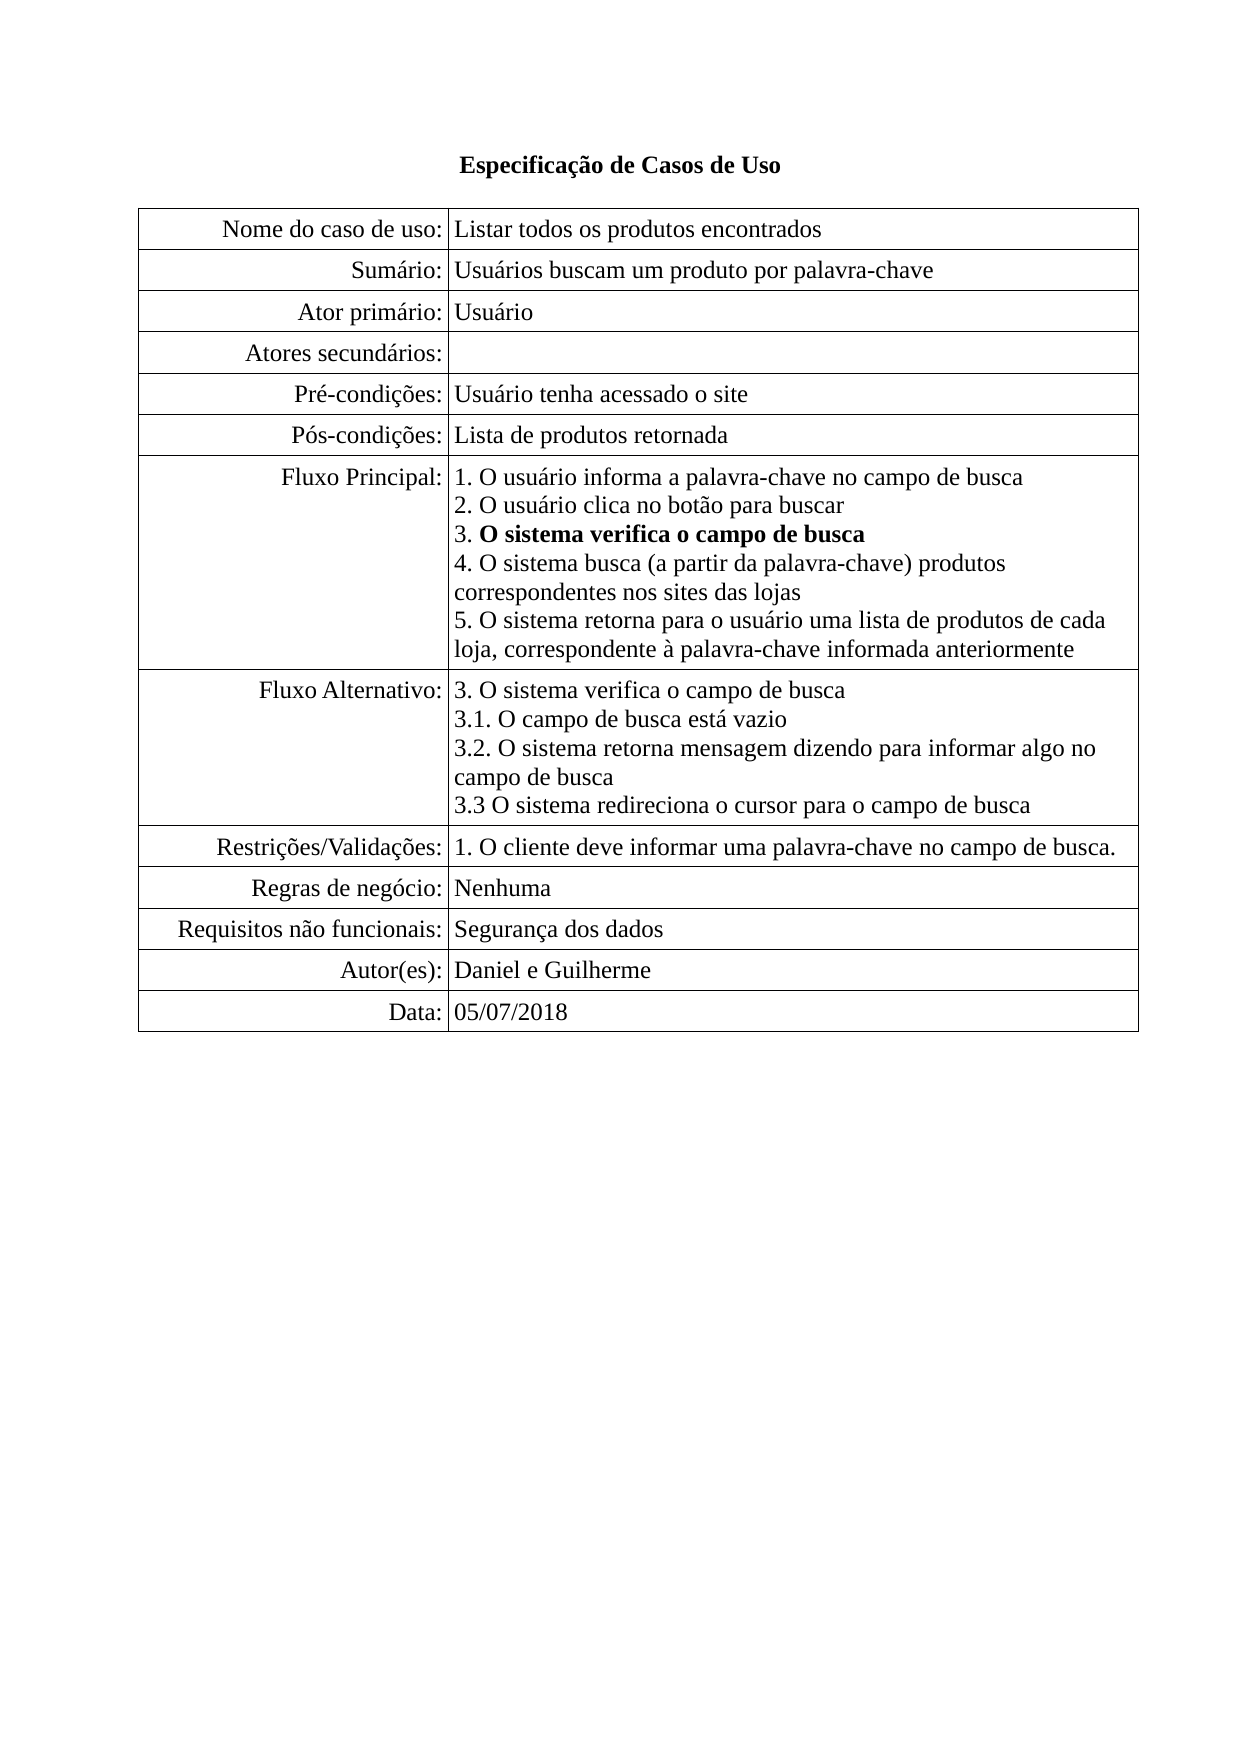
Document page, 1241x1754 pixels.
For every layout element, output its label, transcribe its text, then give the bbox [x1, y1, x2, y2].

table_cell Sumário: [139, 250, 448, 290]
table_cell Pré-condições: [139, 374, 448, 414]
table_cell Lista de produtos retornada [449, 415, 1138, 455]
table_cell 1. O cliente deve informar uma palavra-chave no campo de busca. [449, 826, 1138, 866]
table_cell Ator primário: [139, 291, 448, 331]
table_cell Nenhuma [449, 867, 1138, 907]
table_cell Autor(es): [139, 950, 448, 990]
table_cell 1. O usuário informa a palavra-chave no campo de busca 2. O usuário clica no botão para buscar 3. O sistema verifica o campo de busca 4. O sistema busca (a partir da palavra-chave) produtos correspondentes nos sites das lojas 5. O sistema retorna para o usuário uma lista de produtos de cada loja, correspondente à palavra-chave informada anteriormente [449, 456, 1138, 669]
table_cell Requisitos não funcionais: [139, 909, 448, 949]
table_header Nome do caso de uso: [139, 209, 448, 249]
text Especificação de Casos de Uso [150, 150, 1090, 179]
table_cell Restrições/Validações: [139, 826, 448, 866]
table_cell Data: [139, 991, 448, 1031]
table_cell 3. O sistema verifica o campo de busca 3.1. O campo de busca está vazio 3.2. O sistema retorna mensagem dizendo para informar algo no campo de busca 3.3 O sistema redireciona o cursor para o campo de busca [449, 670, 1138, 825]
table_cell [449, 332, 1138, 372]
table_cell Atores secundários: [139, 332, 448, 372]
table_cell 05/07/2018 [449, 991, 1138, 1031]
table_cell Usuário [449, 291, 1138, 331]
table_cell Fluxo Principal: [139, 456, 448, 669]
table_cell Fluxo Alternativo: [139, 670, 448, 825]
table_cell Regras de negócio: [139, 867, 448, 907]
table_cell Usuários buscam um produto por palavra-chave [449, 250, 1138, 290]
table_cell Pós-condições: [139, 415, 448, 455]
table_header Listar todos os produtos encontrados [449, 209, 1138, 249]
table_cell Usuário tenha acessado o site [449, 374, 1138, 414]
table_cell Segurança dos dados [449, 909, 1138, 949]
table_cell Daniel e Guilherme [449, 950, 1138, 990]
